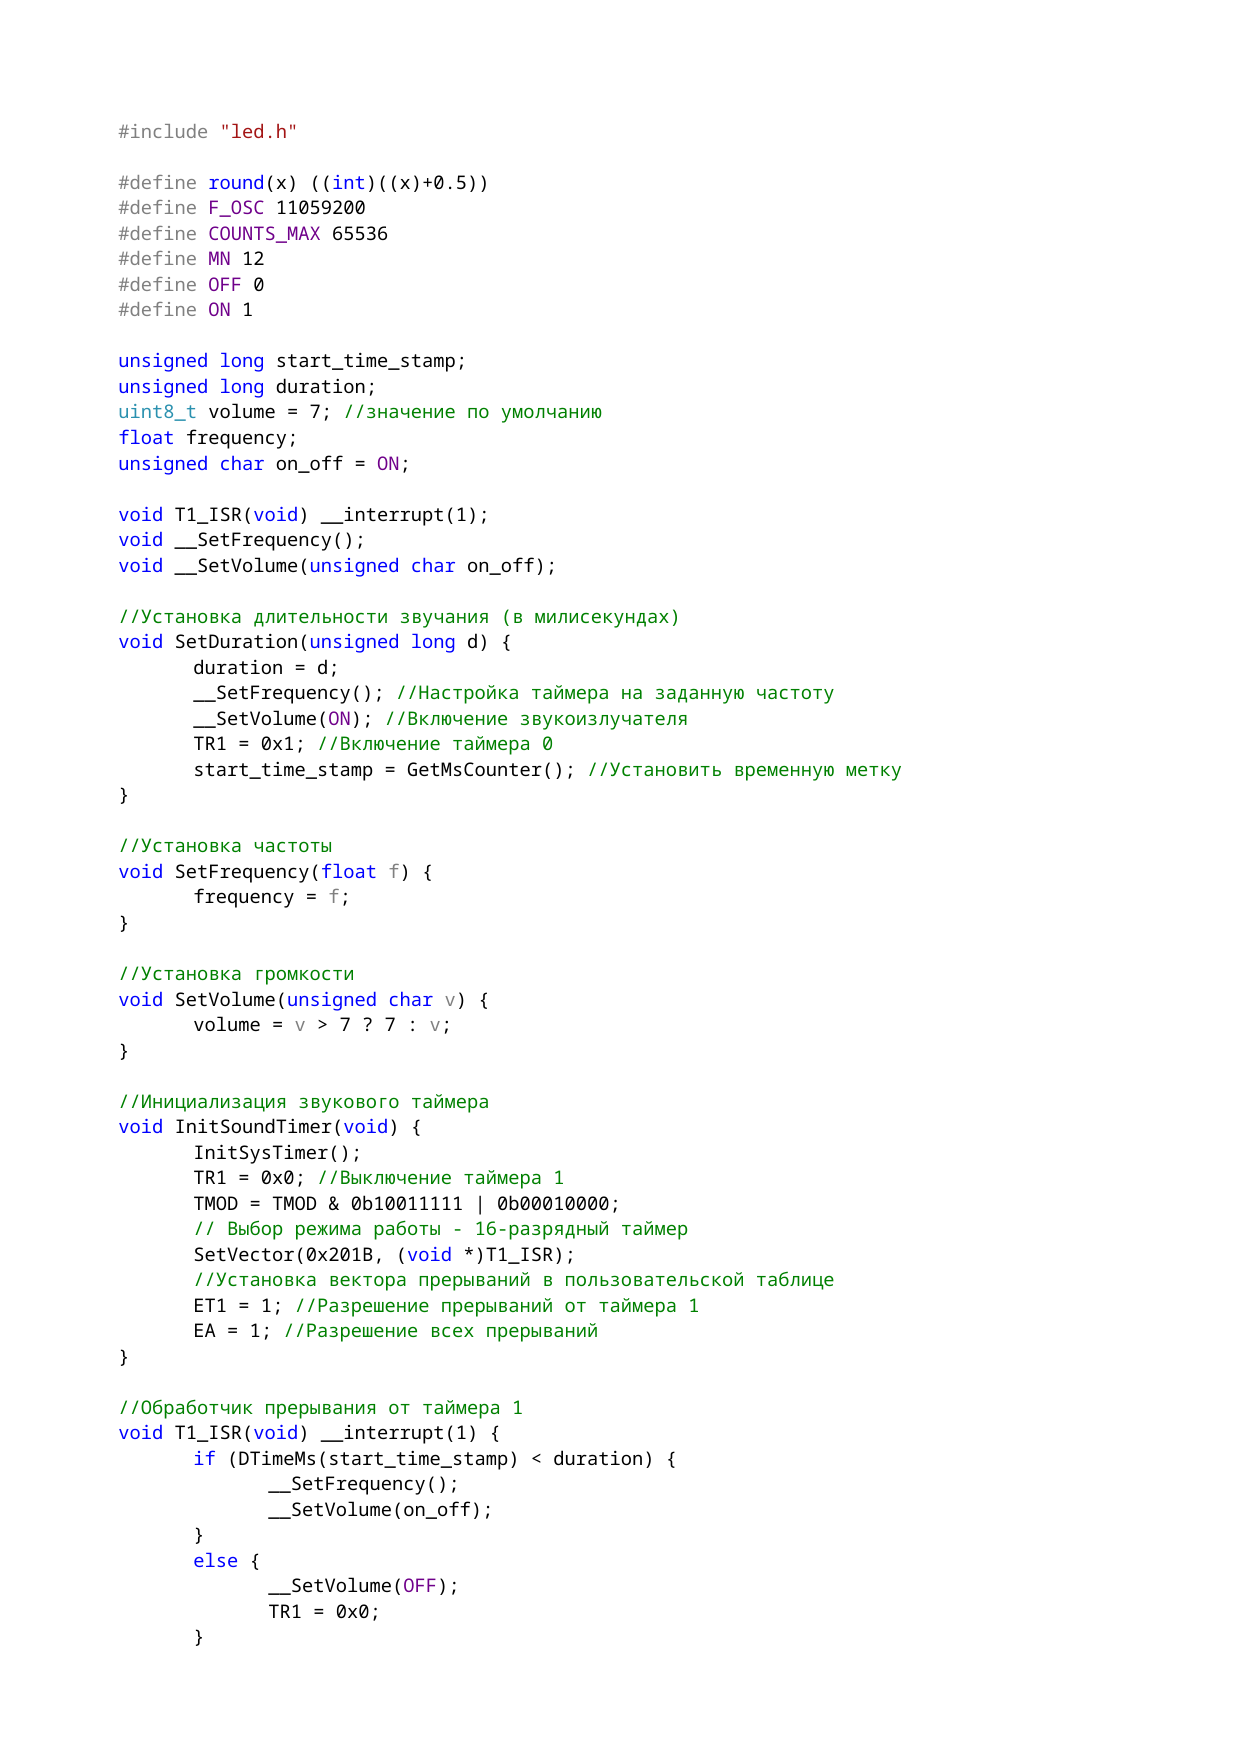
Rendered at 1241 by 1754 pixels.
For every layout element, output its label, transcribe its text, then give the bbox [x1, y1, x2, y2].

text //Установка длительности звучания (в милисекундах) [118, 603, 1181, 628]
text void SetVolume(unsigned char v) { [118, 986, 1181, 1011]
text #define round(x) ((int)((x)+0.5)) [118, 169, 1181, 195]
text volume = v > 7 ? 7 : v; [118, 1011, 1181, 1037]
text void InitSoundTimer(void) { [118, 1113, 1181, 1139]
text void __SetVolume(unsigned char on_off); [118, 552, 1181, 577]
text float frequency; [118, 424, 1181, 450]
text __SetVolume(ON); //Включение звукоизлучателя [118, 705, 1181, 731]
text //Установка громкости [118, 960, 1181, 986]
text } [118, 782, 1181, 807]
text uint8_t volume = 7; //значение по умолчанию [118, 399, 1181, 424]
text else { [118, 1547, 1181, 1573]
text __SetFrequency(); //Настройка таймера на заданную частоту [118, 679, 1181, 705]
text //Установка частоты [118, 833, 1181, 858]
text TR1 = 0x0; [118, 1598, 1181, 1624]
text #define F_OSC 11059200 [118, 195, 1181, 220]
text TR1 = 0x1; //Включение таймера 0 [118, 731, 1181, 756]
text //Обработчик прерывания от таймера 1 [118, 1394, 1181, 1420]
text __SetFrequency(); [118, 1471, 1181, 1496]
text InitSysTimer(); [118, 1139, 1181, 1164]
text __SetVolume(OFF); [118, 1573, 1181, 1598]
text SetVector(0x201B, (void *)T1_ISR); [118, 1241, 1181, 1267]
text unsigned long duration; [118, 373, 1181, 399]
text #define COUNTS_MAX 65536 [118, 220, 1181, 246]
text #include "led.h" [118, 118, 1181, 144]
text duration = d; [118, 654, 1181, 679]
text void T1_ISR(void) __interrupt(1); [118, 501, 1181, 526]
text //Инициализация звукового таймера [118, 1088, 1181, 1113]
text void T1_ISR(void) __interrupt(1) { [118, 1420, 1181, 1445]
text void SetDuration(unsigned long d) { [118, 628, 1181, 654]
text #define ON 1 [118, 297, 1181, 322]
text void SetFrequency(float f) { [118, 858, 1181, 884]
text //Установка вектора прерываний в пользовательской таблице [118, 1267, 1181, 1292]
text unsigned long start_time_stamp; [118, 348, 1181, 373]
text if (DTimeMs(start_time_stamp) < duration) { [118, 1445, 1181, 1471]
text EA = 1; //Разрешение всех прерываний [118, 1318, 1181, 1343]
text void __SetFrequency(); [118, 526, 1181, 552]
text ET1 = 1; //Разрешение прерываний от таймера 1 [118, 1292, 1181, 1318]
text #define MN 12 [118, 246, 1181, 271]
text unsigned char on_off = ON; [118, 450, 1181, 475]
text TMOD = TMOD & 0b10011111 | 0b00010000; [118, 1190, 1181, 1216]
text } [118, 1522, 1181, 1547]
text TR1 = 0x0; //Выключение таймера 1 [118, 1164, 1181, 1190]
text #define OFF 0 [118, 271, 1181, 297]
text } [118, 1343, 1181, 1369]
text __SetVolume(on_off); [118, 1496, 1181, 1522]
text start_time_stamp = GetMsCounter(); //Установить временную метку [118, 756, 1181, 782]
text } [118, 1624, 1181, 1649]
text } [118, 909, 1181, 935]
text frequency = f; [118, 884, 1181, 909]
text } [118, 1037, 1181, 1062]
text // Выбор режима работы - 16-разрядный таймер [118, 1216, 1181, 1241]
